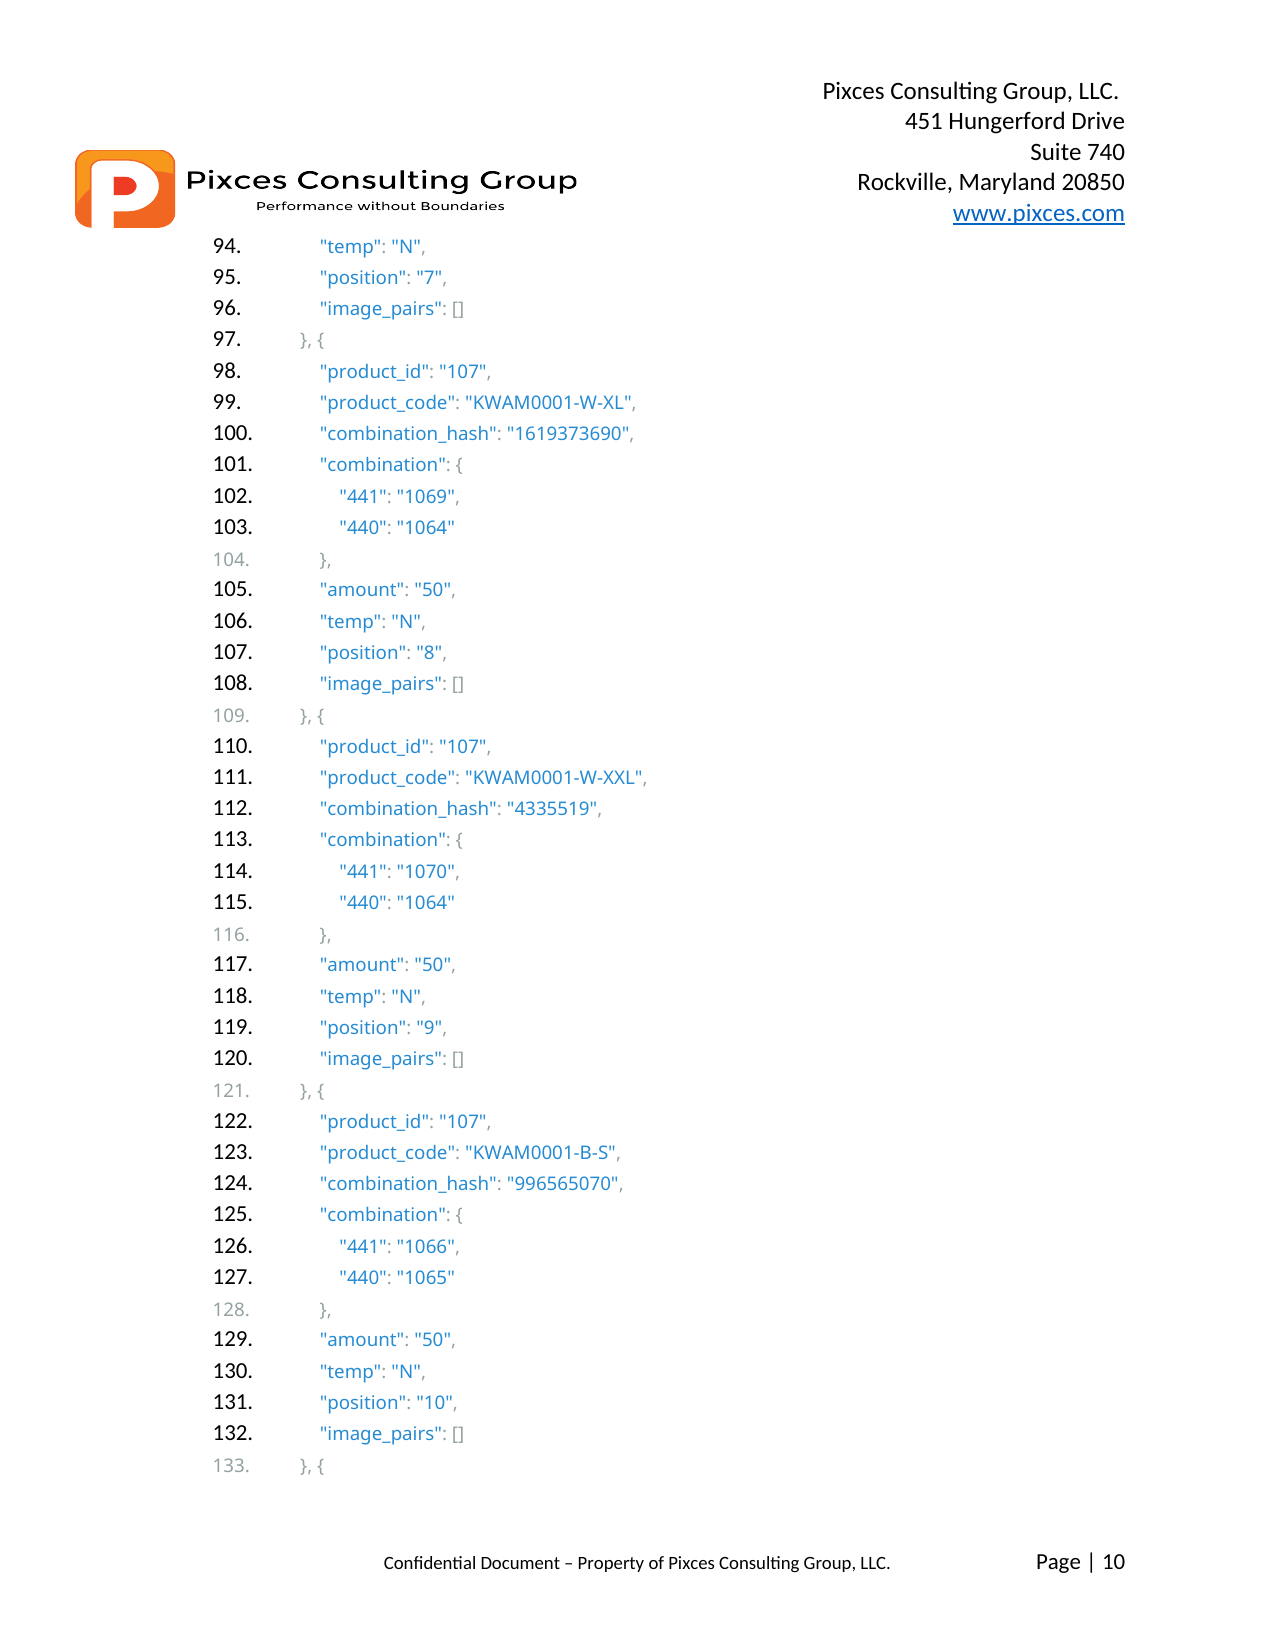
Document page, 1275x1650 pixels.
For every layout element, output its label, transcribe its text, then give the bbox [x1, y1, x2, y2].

list "position": "8", [212, 634, 1125, 665]
list "image_pairs": [] [212, 290, 1125, 321]
list "temp": "N", [212, 228, 1125, 259]
list }, { [212, 1071, 1125, 1103]
list "combination": { [212, 446, 1125, 478]
list "position": "7", [212, 259, 1125, 290]
list "temp": "N", [212, 603, 1125, 634]
list "440": "1064" [212, 509, 1125, 540]
list "combination": { [212, 1196, 1125, 1228]
list "image_pairs": [] [212, 1040, 1125, 1071]
list "441": "1070", [212, 853, 1125, 884]
list "440": "1065" [212, 1259, 1125, 1290]
list "position": "10", [212, 1384, 1125, 1415]
list }, [212, 540, 1125, 571]
list "440": "1064" [212, 884, 1125, 915]
list "combination_hash": "1619373690", [212, 415, 1125, 446]
list "image_pairs": [] [212, 665, 1125, 696]
list "product_code": "KWAM0001-W-XXL", [212, 759, 1125, 790]
list "position": "9", [212, 1009, 1125, 1040]
list "amount": "50", [212, 946, 1125, 978]
list "amount": "50", [212, 1321, 1125, 1353]
list }, { [212, 1446, 1125, 1478]
list "image_pairs": [] [212, 1415, 1125, 1446]
picture [75, 150, 577, 228]
list "product_id": "107", [212, 728, 1125, 759]
list "product_code": "KWAM0001-W-XL", [212, 384, 1125, 415]
list "product_code": "KWAM0001-B-S", [212, 1134, 1125, 1165]
list }, { [212, 696, 1125, 728]
list }, { [212, 321, 1125, 353]
list "temp": "N", [212, 1353, 1125, 1384]
list "combination_hash": "4335519", [212, 790, 1125, 821]
list }, [212, 1290, 1125, 1321]
list "product_id": "107", [212, 353, 1125, 384]
list "441": "1069", [212, 478, 1125, 509]
list "product_id": "107", [212, 1103, 1125, 1134]
list }, [212, 915, 1125, 946]
list "temp": "N", [212, 978, 1125, 1009]
list "combination_hash": "996565070", [212, 1165, 1125, 1196]
list "combination": { [212, 821, 1125, 853]
list "amount": "50", [212, 571, 1125, 603]
list "441": "1066", [212, 1228, 1125, 1259]
